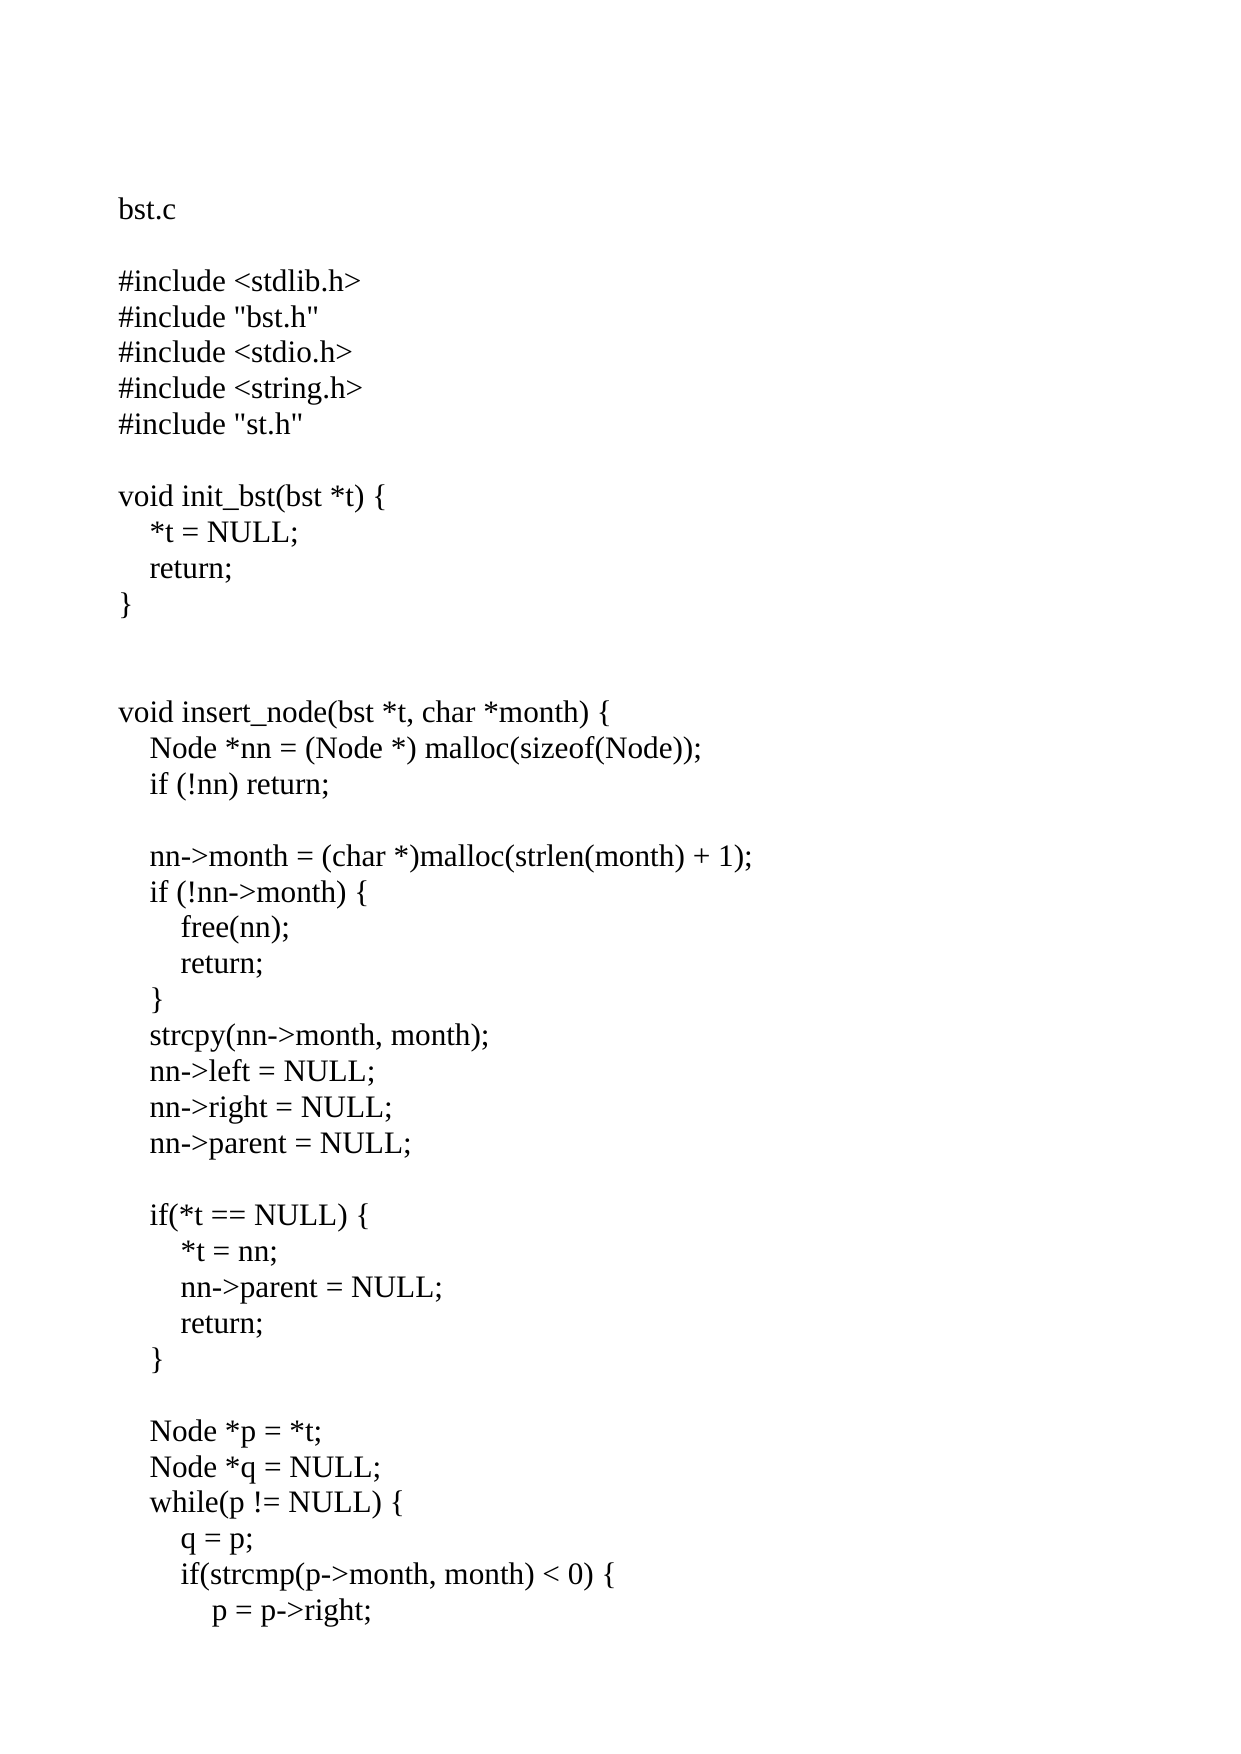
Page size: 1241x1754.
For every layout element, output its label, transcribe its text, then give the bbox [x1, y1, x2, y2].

text p = p->right; [118, 1592, 1122, 1627]
text Node *q = NULL; [118, 1448, 1122, 1484]
text if (!nn->month) { [118, 873, 1122, 909]
text #include "st.h" [118, 406, 1122, 442]
text bst.c [118, 190, 1122, 226]
text } [118, 1340, 1122, 1376]
text #include <stdio.h> [118, 334, 1122, 370]
text nn->right = NULL; [118, 1088, 1122, 1124]
text #include <stdlib.h> [118, 262, 1122, 298]
text Node *p = *t; [118, 1412, 1122, 1448]
text #include "bst.h" [118, 298, 1122, 334]
text nn->left = NULL; [118, 1052, 1122, 1088]
text return; [118, 549, 1122, 585]
text q = p; [118, 1520, 1122, 1556]
text } [118, 981, 1122, 1017]
text void init_bst(bst *t) { [118, 477, 1122, 513]
text return; [118, 1304, 1122, 1340]
text Node *nn = (Node *) malloc(sizeof(Node)); [118, 729, 1122, 765]
text if (!nn) return; [118, 765, 1122, 801]
text strcpy(nn->month, month); [118, 1017, 1122, 1052]
text } [118, 585, 1122, 621]
text nn->parent = NULL; [118, 1268, 1122, 1304]
text nn->month = (char *)malloc(strlen(month) + 1); [118, 837, 1122, 873]
text while(p != NULL) { [118, 1484, 1122, 1520]
text if(*t == NULL) { [118, 1196, 1122, 1232]
text if(strcmp(p->month, month) < 0) { [118, 1556, 1122, 1592]
text *t = nn; [118, 1232, 1122, 1268]
text void insert_node(bst *t, char *month) { [118, 693, 1122, 729]
text #include <string.h> [118, 370, 1122, 406]
text free(nn); [118, 909, 1122, 945]
text nn->parent = NULL; [118, 1124, 1122, 1160]
text return; [118, 945, 1122, 981]
text *t = NULL; [118, 513, 1122, 549]
